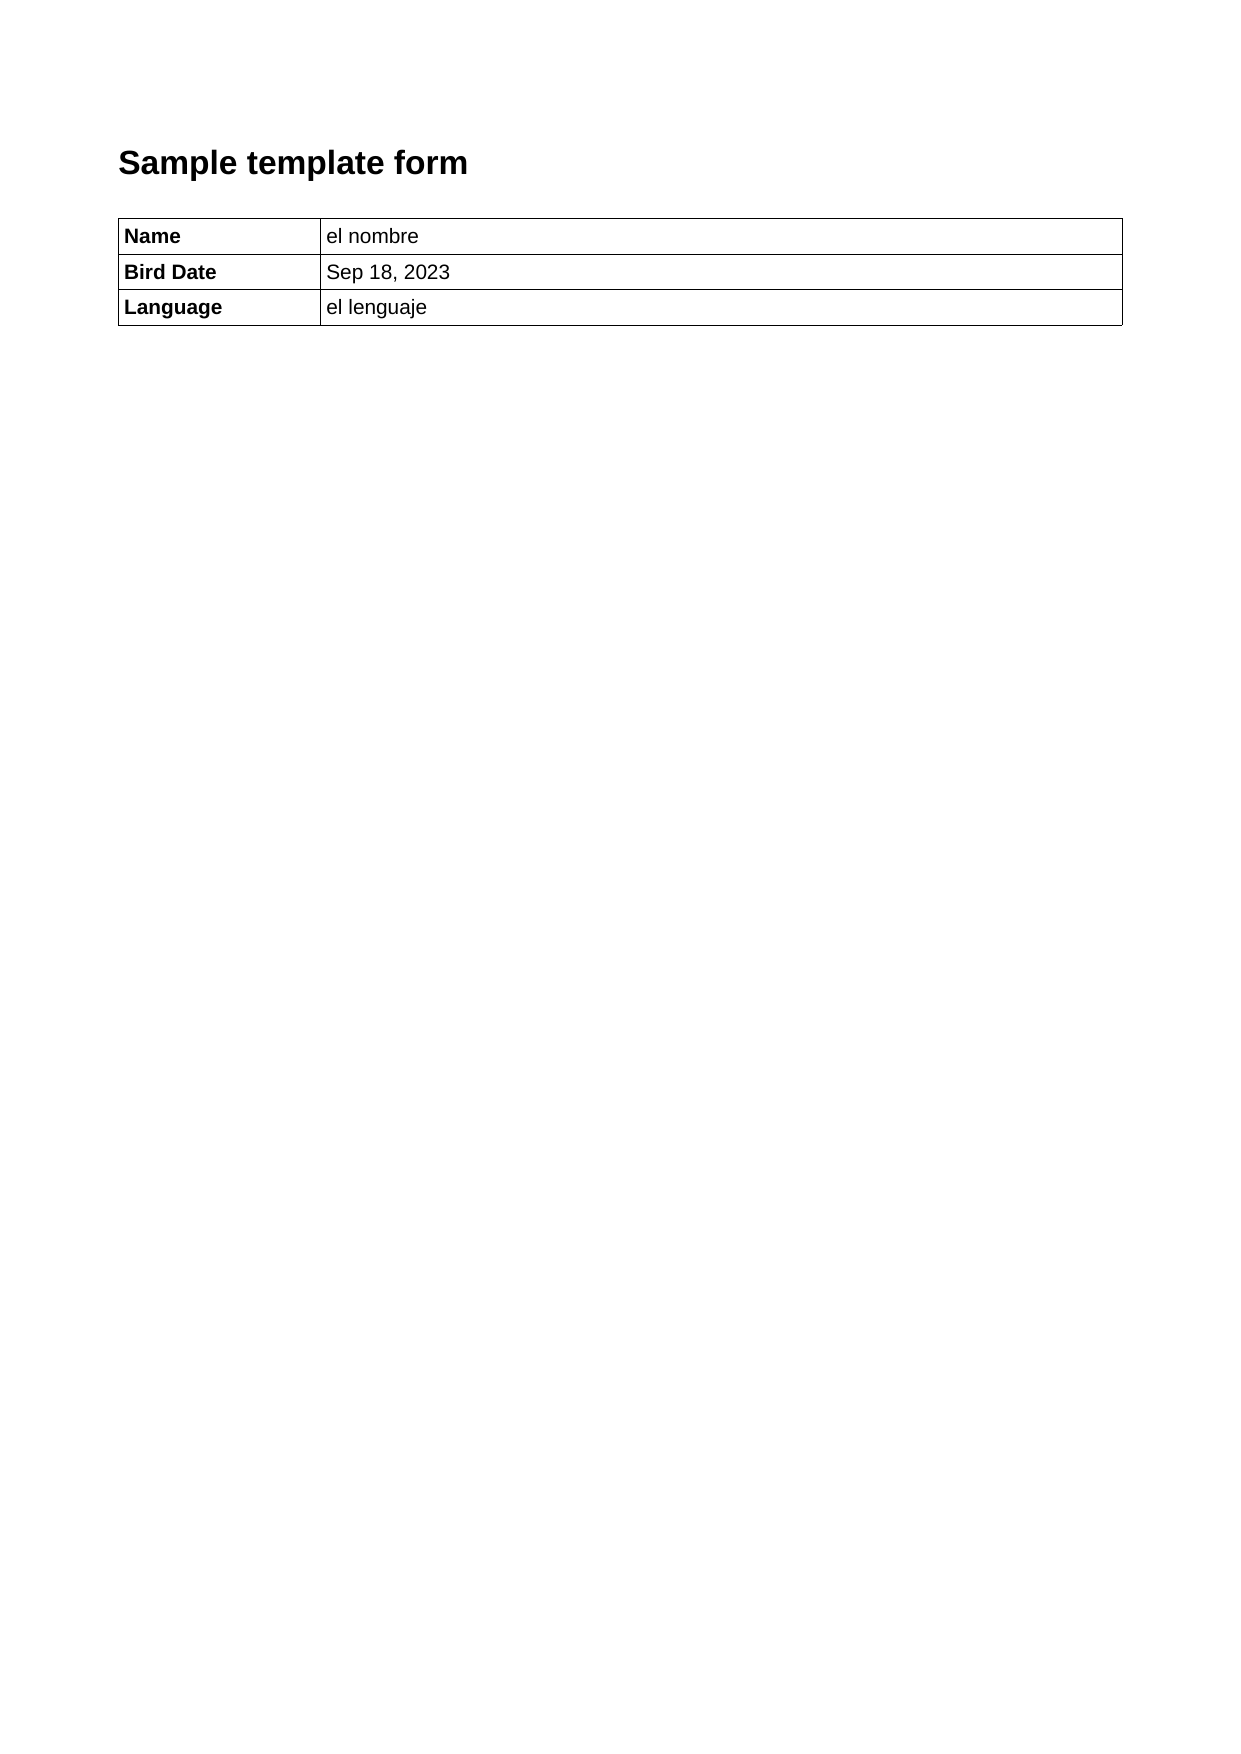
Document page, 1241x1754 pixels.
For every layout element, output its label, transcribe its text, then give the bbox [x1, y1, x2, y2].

table_header Name [119, 219, 320, 254]
table_cell Sep 18, 2023 [321, 255, 1122, 289]
subtitle Sample template form [118, 143, 1122, 182]
table_cell Language [119, 290, 320, 325]
table_header el nombre [321, 219, 1122, 254]
table_cell Bird Date [119, 255, 320, 289]
table_cell el lenguaje [321, 290, 1122, 325]
